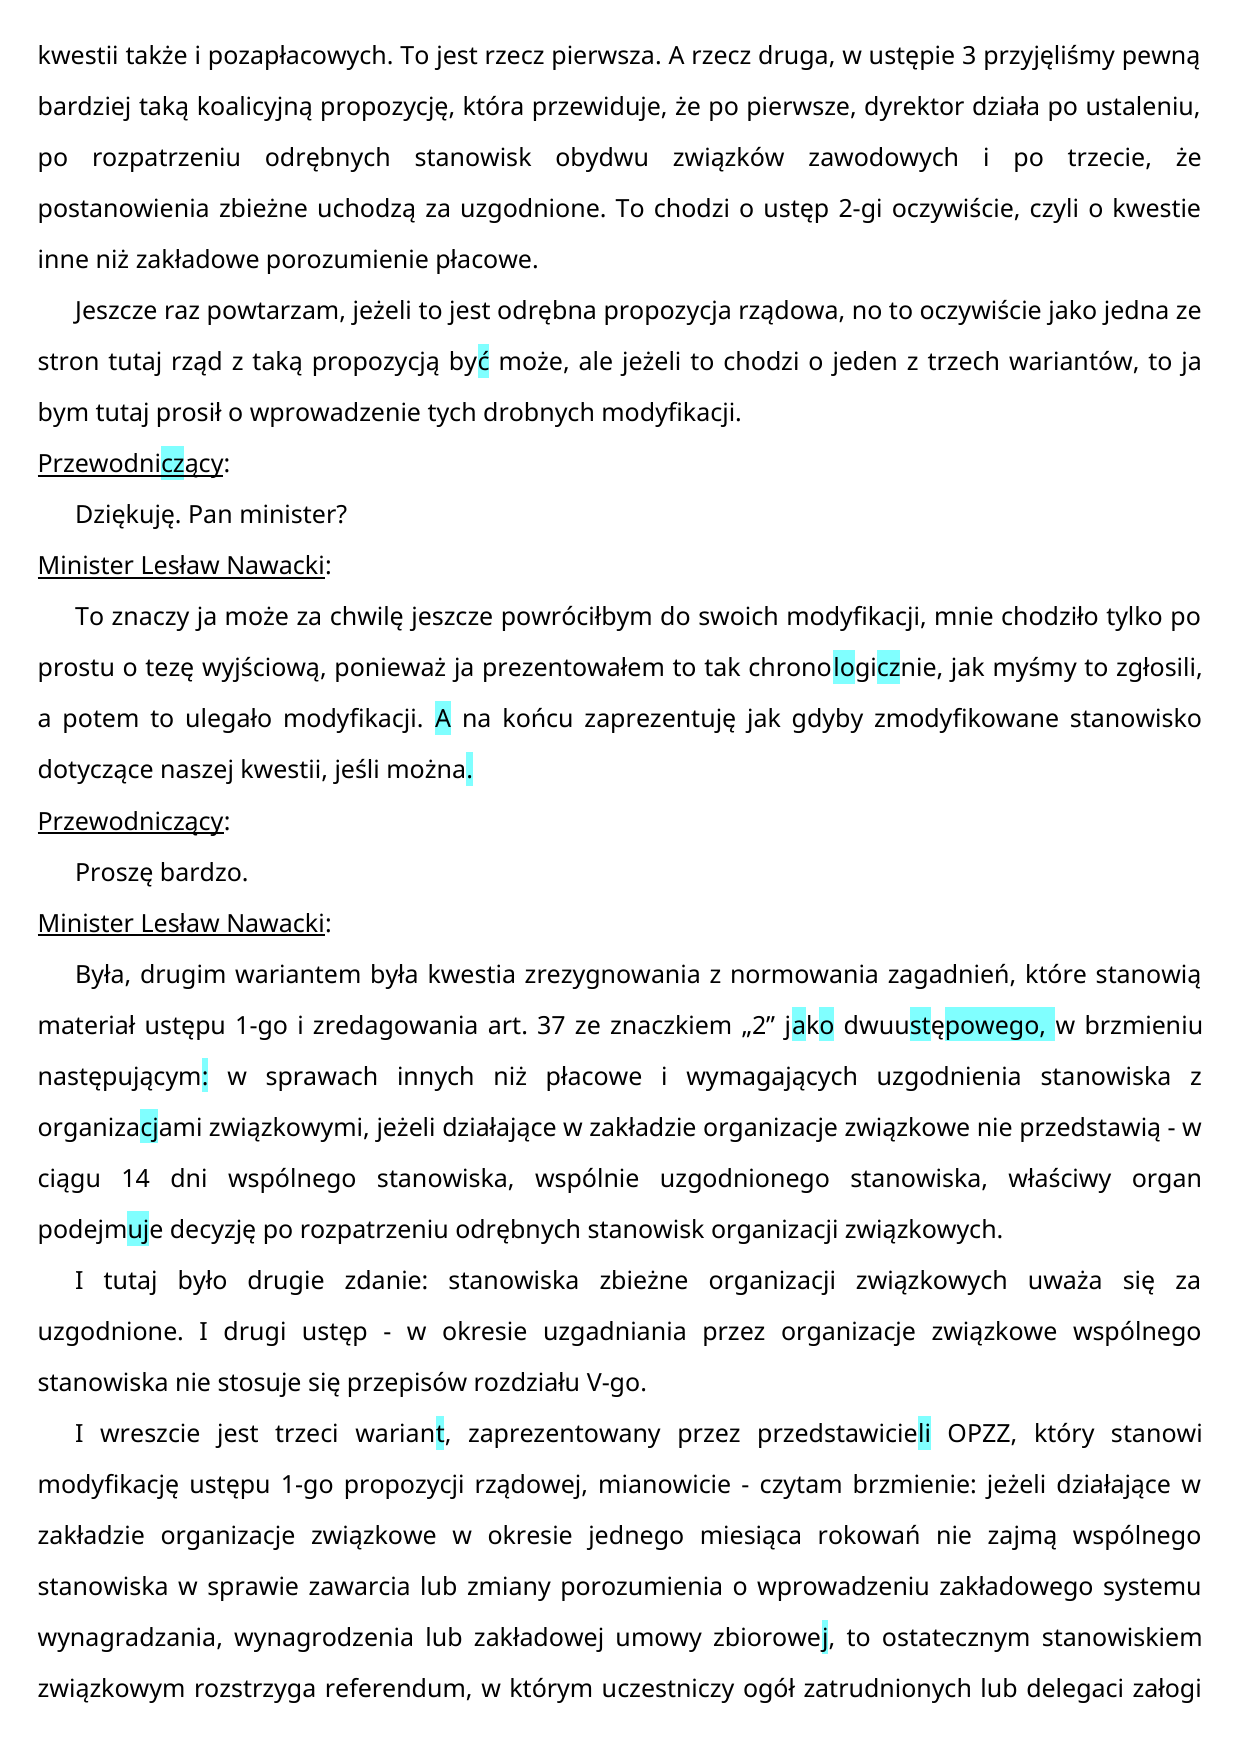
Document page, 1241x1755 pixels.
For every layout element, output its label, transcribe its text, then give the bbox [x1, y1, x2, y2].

text Była, drugim wariantem była kwestia zrezygnowania z normowania zagadnień, które stanowią materiał ustępu 1-go i zredagowania art. 37 ze znaczkiem „2” jako dwuustępowego, w brzmieniu następującym: w sprawach innych niż płacowe i wymagających uzgodnienia stanowiska z organizacjami związkowymi, jeżeli działające w zakładzie organizacje związkowe nie przedstawią - w ciągu 14 dni wspólnego stanowiska, wspólnie uzgodnionego stanowiska, właściwy organ podejmuje decyzję po rozpatrzeniu odrębnych stanowisk organizacji związkowych. [37, 956, 1203, 1246]
text Dziękuję. Pan minister? [37, 497, 1203, 531]
text I tutaj było drugie zdanie: stanowiska zbieżne organizacji związkowych uważa się za uzgodnione. I drugi ustęp - w okresie uzgadniania przez organizacje związkowe wspólnego stanowiska nie stosuje się przepisów rozdziału V-go. [37, 1262, 1203, 1399]
text Minister Lesław Nawacki: [37, 548, 1203, 582]
text Minister Lesław Nawacki: [37, 905, 1203, 939]
text kwestii także i pozapłacowych. To jest rzecz pierwsza. A rzecz druga, w ustępie 3 przyjęliśmy pewną bardziej taką koalicyjną propozycję, która przewiduje, że po pierwsze, dyrektor działa po ustaleniu, po rozpatrzeniu odrębnych stanowisk obydwu związków zawodowych i po trzecie, że postanowienia zbieżne uchodzą za uzgodnione. To chodzi o ustęp 2-gi oczywiście, czyli o kwestie inne niż zakładowe porozumienie płacowe. [37, 37, 1203, 276]
text Proszę bardzo. [37, 854, 1203, 888]
text I wreszcie jest trzeci wariant, zaprezentowany przez przedstawicieli OPZZ, który stanowi modyfikację ustępu 1-go propozycji rządowej, mianowicie - czytam brzmienie: jeżeli działające w zakładzie organizacje związkowe w okresie jednego miesiąca rokowań nie zajmą wspólnego stanowiska w sprawie zawarcia lub zmiany porozumienia o wprowadzeniu zakładowego systemu wynagradzania, wynagrodzenia lub zakładowej umowy zbiorowej, to ostatecznym stanowiskiem związkowym rozstrzyga referendum, w którym uczestniczy ogół zatrudnionych lub delegaci załogi [37, 1416, 1203, 1705]
text Przewodniczący: [37, 446, 1203, 480]
text Jeszcze raz powtarzam, jeżeli to jest odrębna propozycja rządowa, no to oczywiście jako jedna ze stron tutaj rząd z taką propozycją być może, ale jeżeli to chodzi o jeden z trzech wariantów, to ja bym tutaj prosił o wprowadzenie tych drobnych modyfikacji. [37, 293, 1203, 429]
text To znaczy ja może za chwilę jeszcze powróciłbym do swoich modyfikacji, mnie chodziło tylko po prostu o tezę wyjściową, ponieważ ja prezentowałem to tak chronologicznie, jak myśmy to zgłosili, a potem to ulegało modyfikacji. A na końcu zaprezentuję jak gdyby zmodyfikowane stanowisko dotyczące naszej kwestii, jeśli można. [37, 599, 1203, 786]
text Przewodniczący: [37, 803, 1203, 837]
